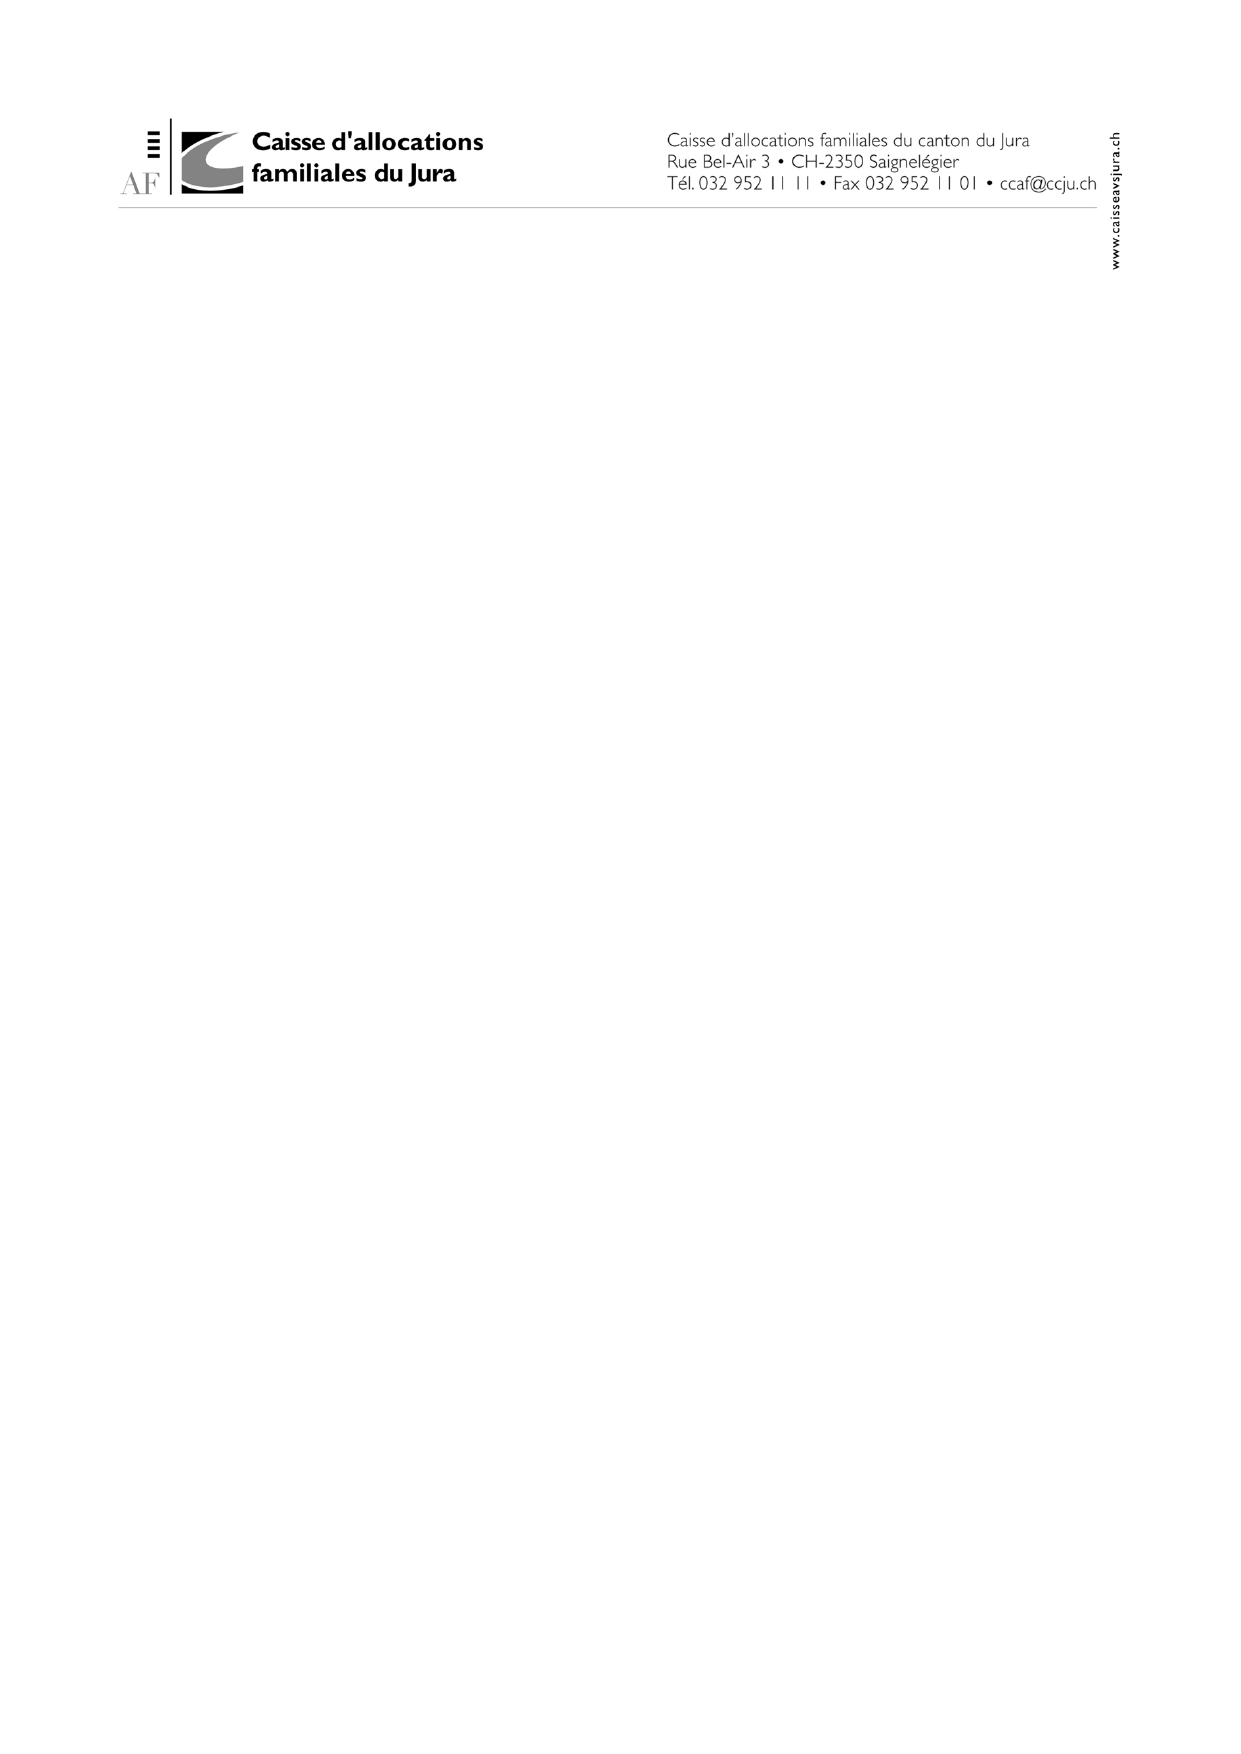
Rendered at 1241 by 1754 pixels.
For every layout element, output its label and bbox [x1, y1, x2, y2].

picture [118, 118, 1122, 271]
